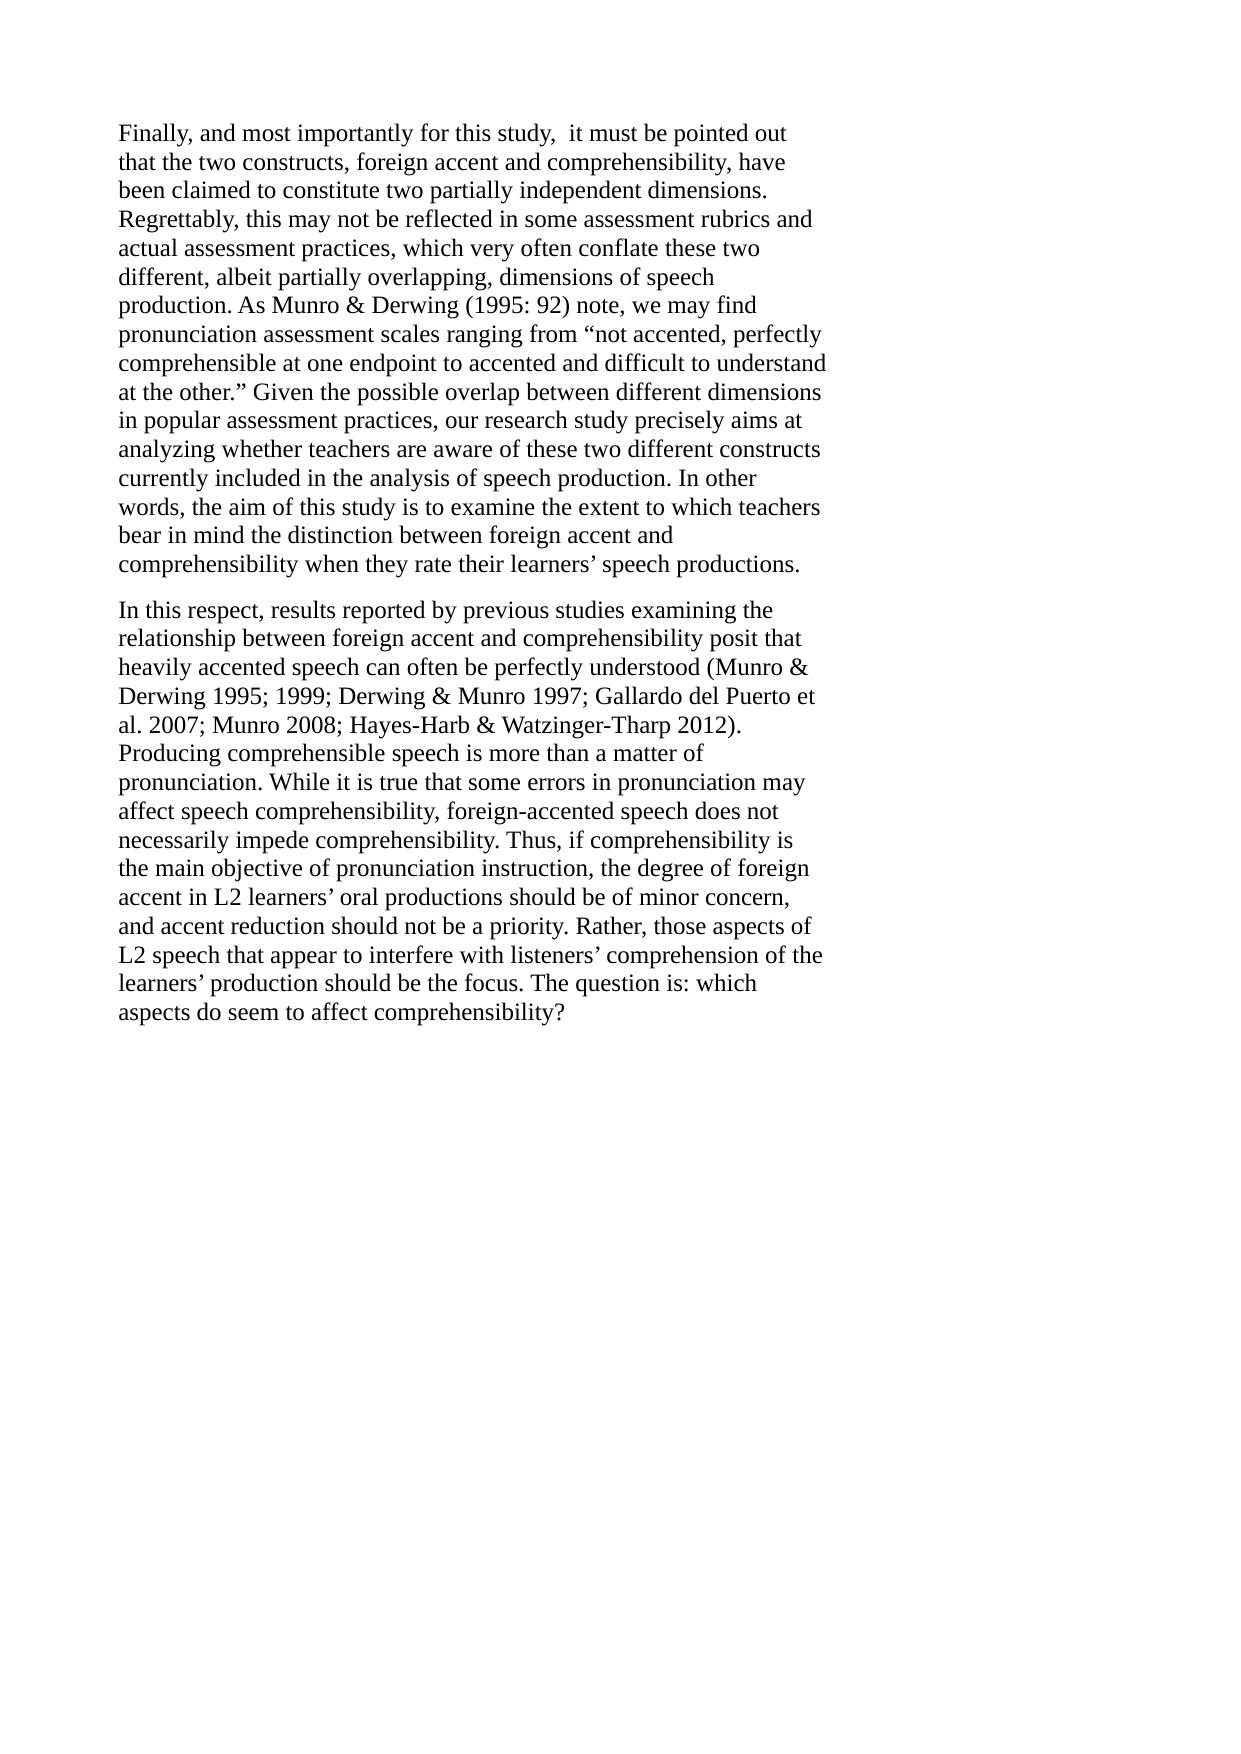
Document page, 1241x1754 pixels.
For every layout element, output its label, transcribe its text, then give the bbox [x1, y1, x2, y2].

text In this respect, results reported by previous studies examining the relationship between foreign accent and comprehensibility posit that heavily accented speech can often be perfectly understood (Munro & Derwing 1995; 1999; Derwing & Munro 1997; Gallardo del Puerto et al. 2007; Munro 2008; Hayes-Harb & Watzinger-Tharp 2012). Producing comprehensible speech is more than a matter of pronunciation. While it is true that some errors in pronunciation may affect speech comprehensibility, foreign-accented speech does not necessarily impede comprehensibility. Thus, if comprehensibility is the main objective of pronunciation instruction, the degree of foreign accent in L2 learners’ oral productions should be of minor concern, and accent reduction should not be a priority. Rather, those aspects of L2 speech that appear to interfere with listeners’ comprehension of the learners’ production should be the focus. The question is: which aspects do seem to affect comprehensibility? [118, 595, 827, 1026]
text Finally, and most importantly for this study, it must be pointed out that the two constructs, foreign accent and comprehensibility, have been claimed to constitute two partially independent dimensions. Regrettably, this may not be reflected in some assessment rubrics and actual assessment practices, which very often conflate these two different, albeit partially overlapping, dimensions of speech production. As Munro & Derwing (1995: 92) note, we may find pronunciation assessment scales ranging from “not accented, perfectly comprehensible at one endpoint to accented and difficult to understand at the other.” Given the possible overlap between different dimensions in popular assessment practices, our research study precisely aims at analyzing whether teachers are aware of these two different constructs currently included in the analysis of speech production. In other words, the aim of this study is to examine the extent to which teachers bear in mind the distinction between foreign accent and comprehensibility when they rate their learners’ speech productions. [118, 118, 827, 578]
